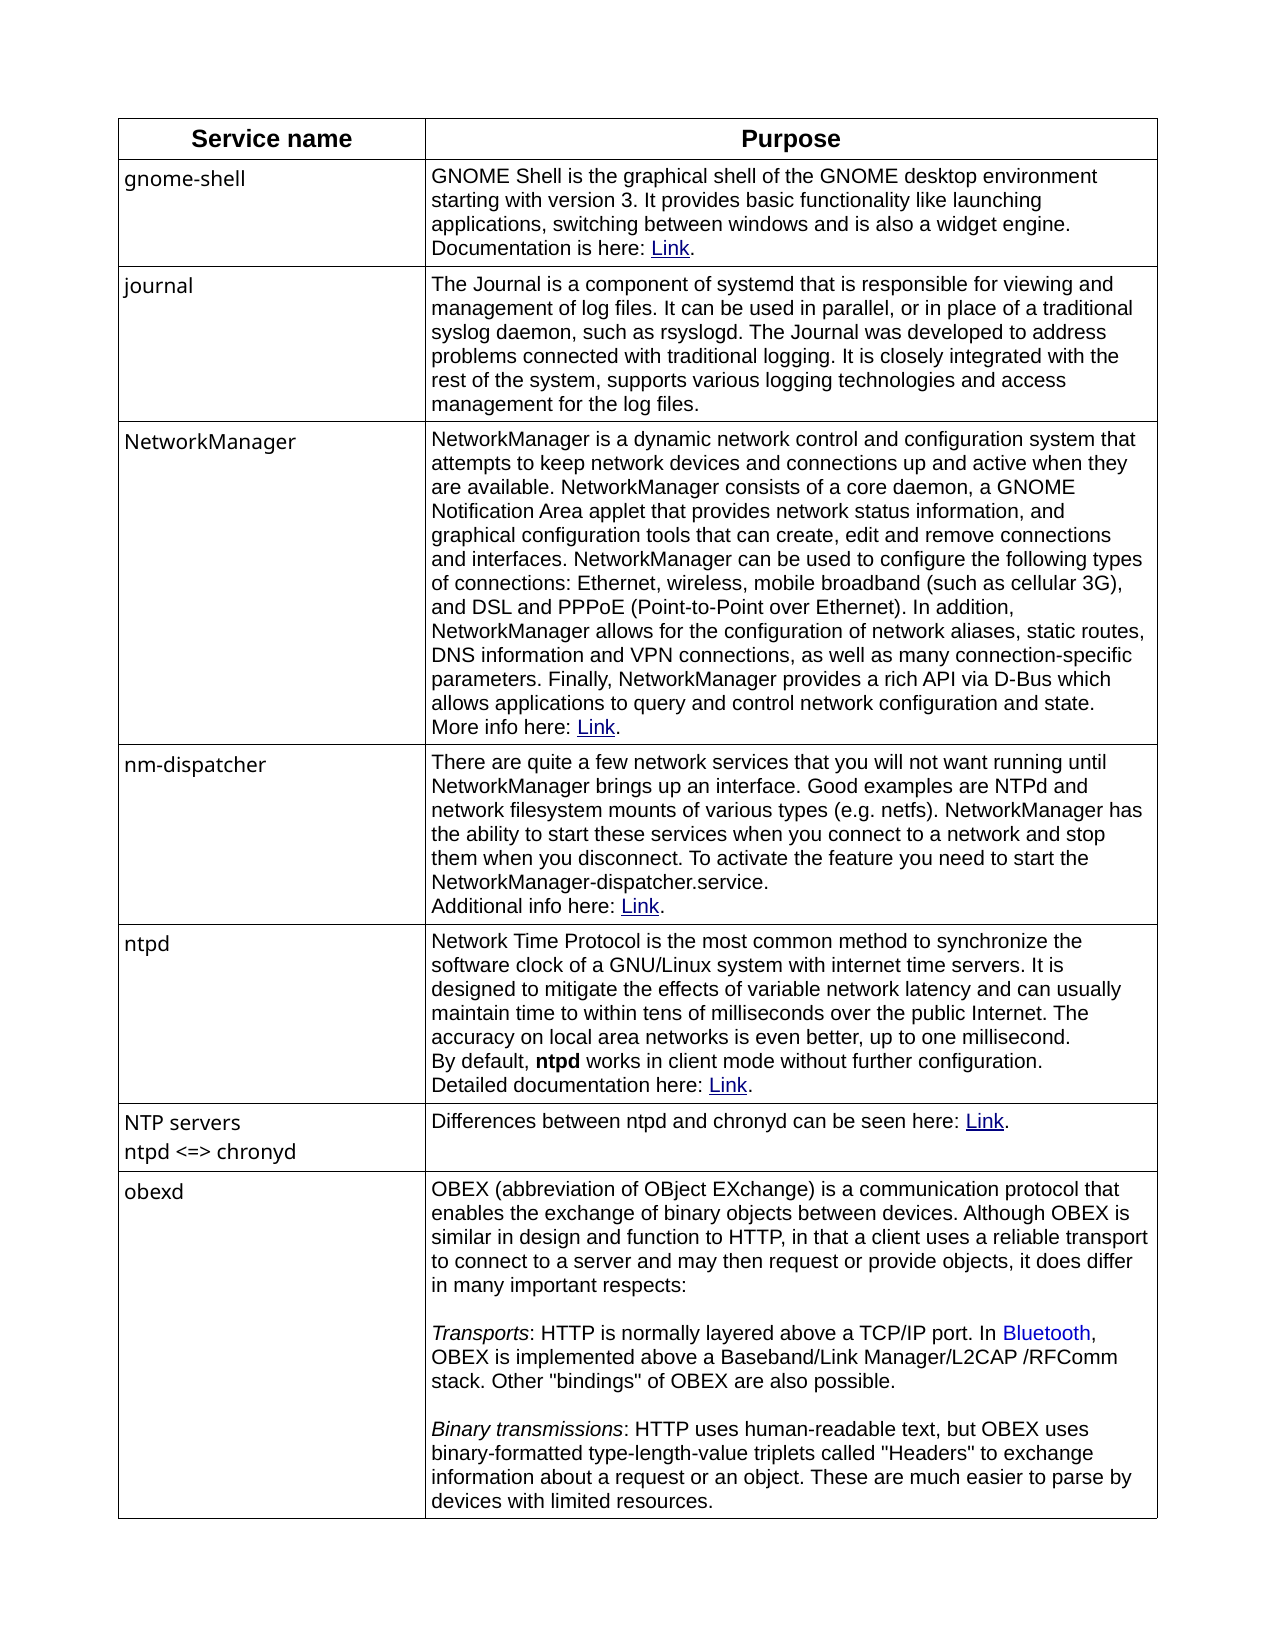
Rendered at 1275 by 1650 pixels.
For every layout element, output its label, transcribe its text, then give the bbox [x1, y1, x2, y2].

table_cell NetworkManager is a dynamic network control and configuration system that attempts to keep network devices and connections up and active when they are available. NetworkManager consists of a core daemon, a GNOME Notification Area applet that provides network status information, and graphical configuration tools that can create, edit and remove connections and interfaces. NetworkManager can be used to configure the following types of connections: Ethernet, wireless, mobile broadband (such as cellular 3G), and DSL and PPPoE (Point-to-Point over Ethernet). In addition, NetworkManager allows for the configuration of network aliases, static routes, DNS information and VPN connections, as well as many connection-specific parameters. Finally, NetworkManager provides a rich API via D-Bus which allows applications to query and control network configuration and state. More info here: Link. [426, 422, 1157, 744]
table_header Service name [119, 119, 425, 158]
table_cell gnome-shell [119, 160, 425, 266]
table_header Purpose [426, 119, 1157, 158]
table_cell Differences between ntpd and chronyd can be seen here: Link. [426, 1104, 1157, 1171]
table_cell nm-dispatcher [119, 745, 425, 923]
table_cell The Journal is a component of systemd that is responsible for viewing and management of log files. It can be used in parallel, or in place of a traditional syslog daemon, such as rsyslogd. The Journal was developed to address problems connected with traditional logging. It is closely integrated with the rest of the system, supports various logging technologies and access management for the log files. [426, 267, 1157, 421]
table_cell There are quite a few network services that you will not want running until NetworkManager brings up an interface. Good examples are NTPd and network filesystem mounts of various types (e.g. netfs). NetworkManager has the ability to start these services when you connect to a network and stop them when you disconnect. To activate the feature you need to start the NetworkManager-dispatcher.service. Additional info here: Link. [426, 745, 1157, 923]
table_cell obexd [119, 1172, 425, 1518]
table_cell NTP servers ntpd <=> chronyd [119, 1104, 425, 1171]
table_cell journal [119, 267, 425, 421]
table_cell GNOME Shell is the graphical shell of the GNOME desktop environment starting with version 3. It provides basic functionality like launching applications, switching between windows and is also a widget engine. Documentation is here: Link. [426, 160, 1157, 266]
table_cell ntpd [119, 925, 425, 1103]
table_cell OBEX (abbreviation of OBject EXchange) is a communication protocol that enables the exchange of binary objects between devices. Although OBEX is similar in design and function to HTTP, in that a client uses a reliable transport to connect to a server and may then request or provide objects, it does differ in many important respects: Transports: HTTP is normally layered above a TCP/IP port. In Bluetooth, OBEX is implemented above a Baseband/Link Manager/L2CAP /RFComm stack. Other "bindings" of OBEX are also possible. Binary transmissions: HTTP uses human-readable text, but OBEX uses binary-formatted type-length-value triplets called "Headers" to exchange information about a request or an object. These are much easier to parse by devices with limited resources. [426, 1172, 1157, 1518]
table_cell Network Time Protocol is the most common method to synchronize the software clock of a GNU/Linux system with internet time servers. It is designed to mitigate the effects of variable network latency and can usually maintain time to within tens of milliseconds over the public Internet. The accuracy on local area networks is even better, up to one millisecond. By default, ntpd works in client mode without further configuration. Detailed documentation here: Link. [426, 925, 1157, 1103]
table_cell NetworkManager [119, 422, 425, 744]
